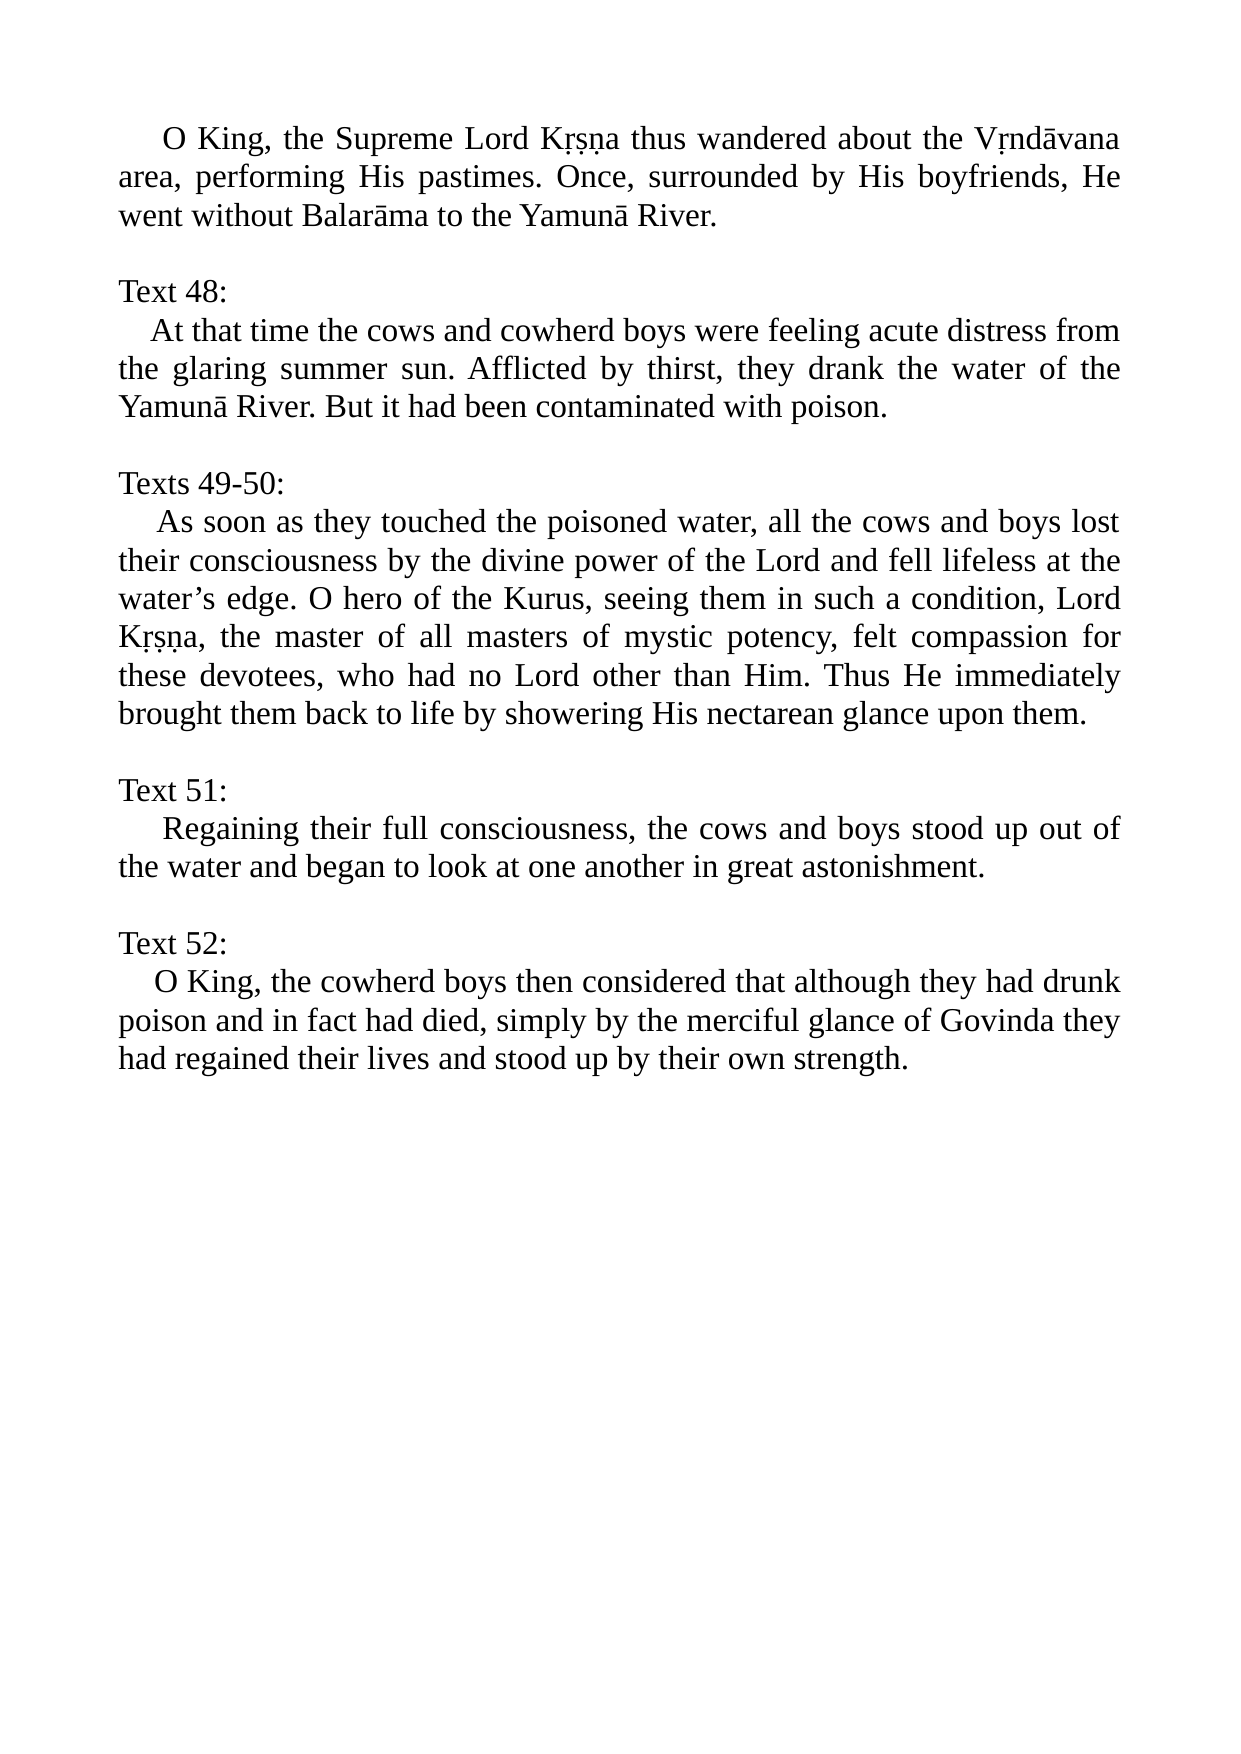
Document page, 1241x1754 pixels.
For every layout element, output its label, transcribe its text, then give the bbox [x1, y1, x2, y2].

text As soon as they touched the poisoned water, all the cows and boys lost their consciousness by the divine power of the Lord and fell lifeless at the water’s edge. O hero of the Kurus, seeing them in such a condition, Lord Kṛṣṇa, the master of all masters of mystic potency, felt compassion for these devotees, who had no Lord other than Him. Thus He immediately brought them back to life by showering His nectarean glance upon them. [118, 501, 1122, 731]
text O King, the cowherd boys then considered that although they had drunk poison and in fact had died, simply by the merciful glance of Govinda they had regained their lives and stood up by their own strength. [118, 961, 1122, 1076]
text Text 48: [118, 271, 1122, 310]
text Texts 49-50: [118, 463, 1122, 501]
text O King, the Supreme Lord Kṛṣṇa thus wandered about the Vṛndāvana area, performing His pastimes. Once, surrounded by His boyfriends, He went without Balarāma to the Yamunā River. [118, 118, 1122, 233]
text At that time the cows and cowherd boys were feeling acute distress from the glaring summer sun. Afflicted by thirst, they drank the water of the Yamunā River. But it had been contaminated with poison. [118, 310, 1122, 425]
text Text 51: [118, 770, 1122, 808]
text Text 52: [118, 923, 1122, 961]
text Regaining their full consciousness, the cows and boys stood up out of the water and began to look at one another in great astonishment. [118, 808, 1122, 885]
